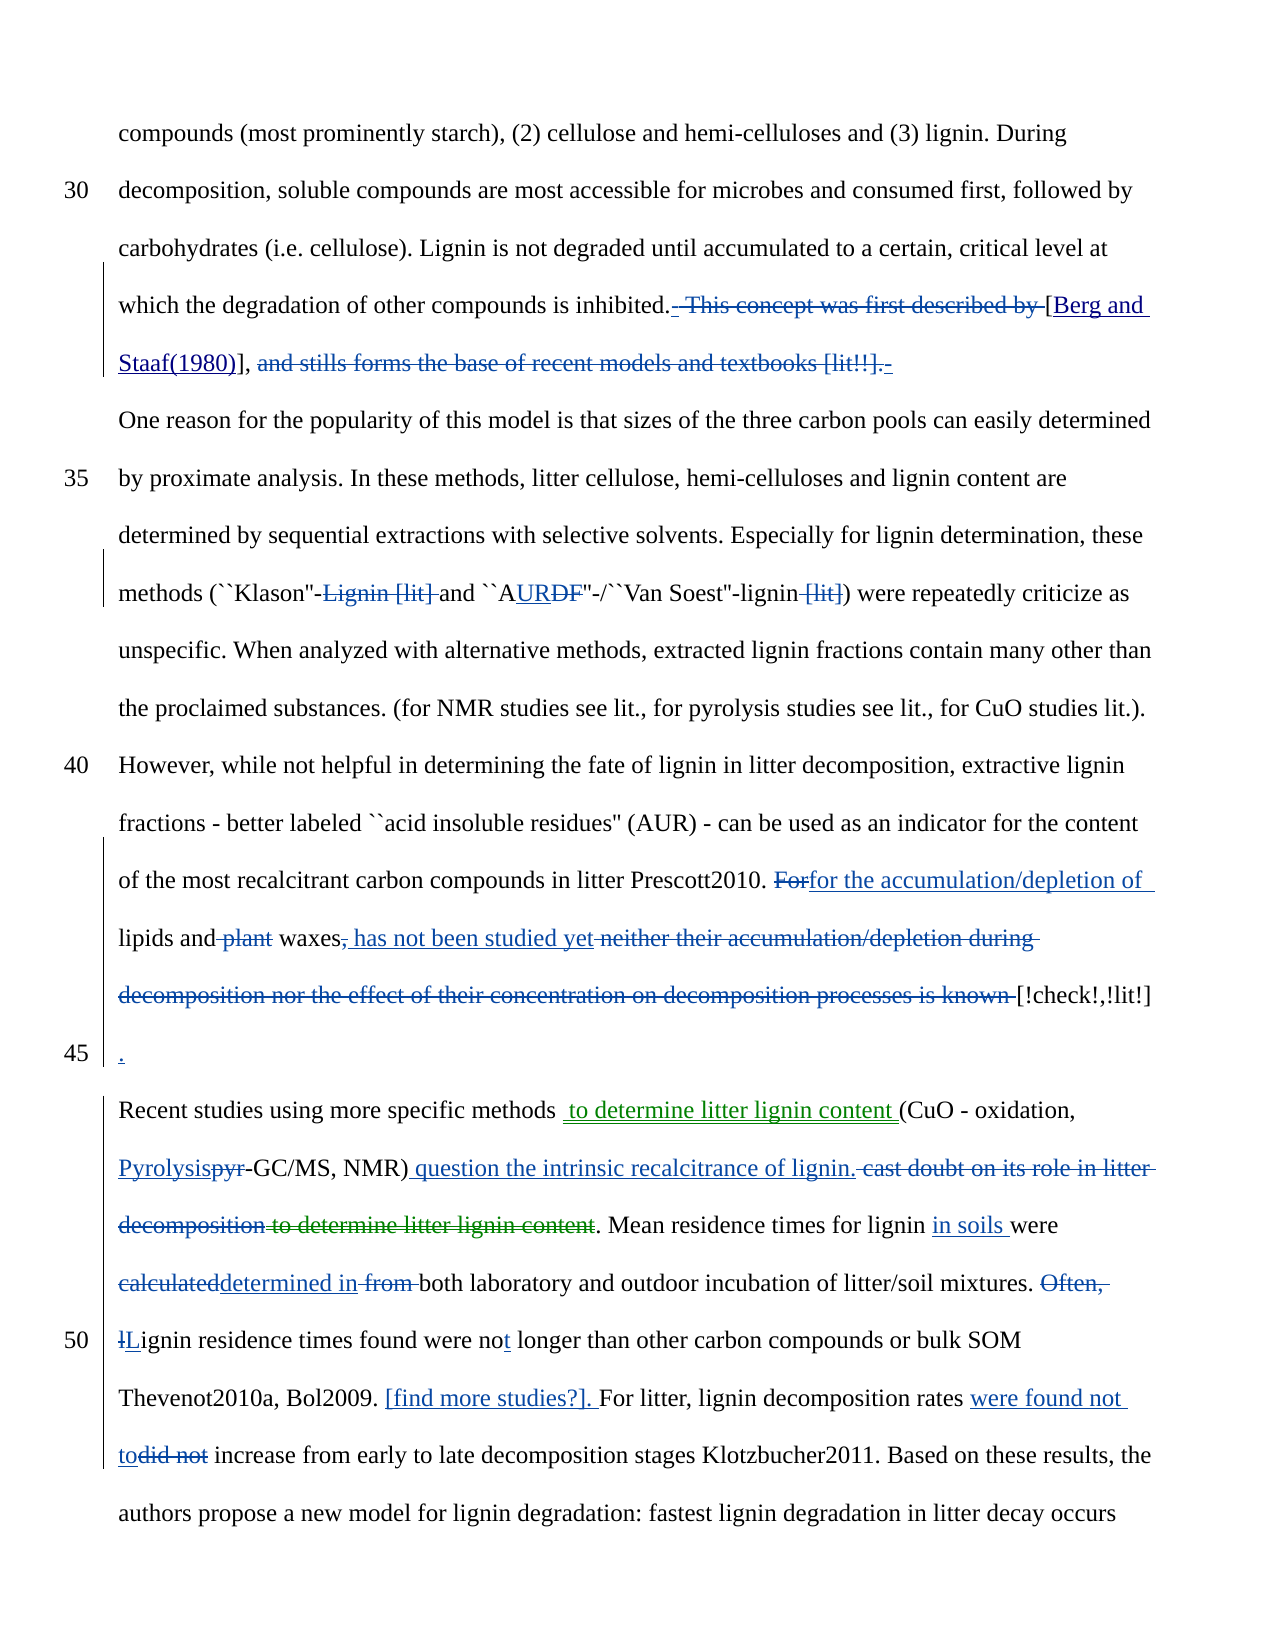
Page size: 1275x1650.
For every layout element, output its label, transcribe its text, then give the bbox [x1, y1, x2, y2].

text Recent studies using more specific methods to determine litter lignin content (CuO - oxidation, Pyrolysis-GC/MS, NMR) question the intrinsic recalcitrance of lignin.. Mean residence times for lignin in soils were determined inboth laboratory and outdoor incubation of litter/soil mixtures. Lignin residence times found were not longer than other carbon compounds or bulk SOM Thevenot2010a, Bol2009. [find more studies?]. For litter, lignin decomposition rates were found not to increase from early to late decomposition stages Klotzbucher2011. Based on these results, the authors propose a new model for lignin degradation: fastest lignin degradation in litter decay occurs during early litter decomposition; lignin decomposition during late decomposition is limited by (dissolved organic) carbon availability. [118, 1096, 1157, 1527]
text Conventional litter decomposition models [lit] follow the idea that macromolecules in litter form three independent carbon pools of increasing recalcitrance. These pools are attributed to (1) soluble compounds (most prominently starch), (2) cellulose and hemi-celluloses and (3) lignin. During decomposition, soluble compounds are most accessible for microbes and consumed first, followed by carbohydrates (i.e. cellulose). Lignin is not degraded until accumulated to a certain, critical level at which the degradation of other compounds is inhibited.-[Berg and Staaf(1980)], - [118, 118, 1157, 377]
text One reason for the popularity of this model is that sizes of the three carbon pools can easily determined by proximate analysis. In these methods, litter cellulose, hemi-celluloses and lignin content are determined by sequential extractions with selective solvents. Especially for lignin determination, these methods (``Klason''-and ``AUR''-/``Van Soest''-lignin) were repeatedly criticize as unspecific. When analyzed with alternative methods, extracted lignin fractions contain many other than the proclaimed substances. (for NMR studies see lit., for pyrolysis studies see lit., for CuO studies lit.). However, while not helpful in determining the fate of lignin in litter decomposition, extractive lignin fractions - better labeled ``acid insoluble residues'' (AUR) - can be used as an indicator for the content of the most recalcitrant carbon compounds in litter Prescott2010. for the accumulation/depletion of lipids and waxes has not been studied yet[!check!,!lit!] . [118, 406, 1157, 1067]
